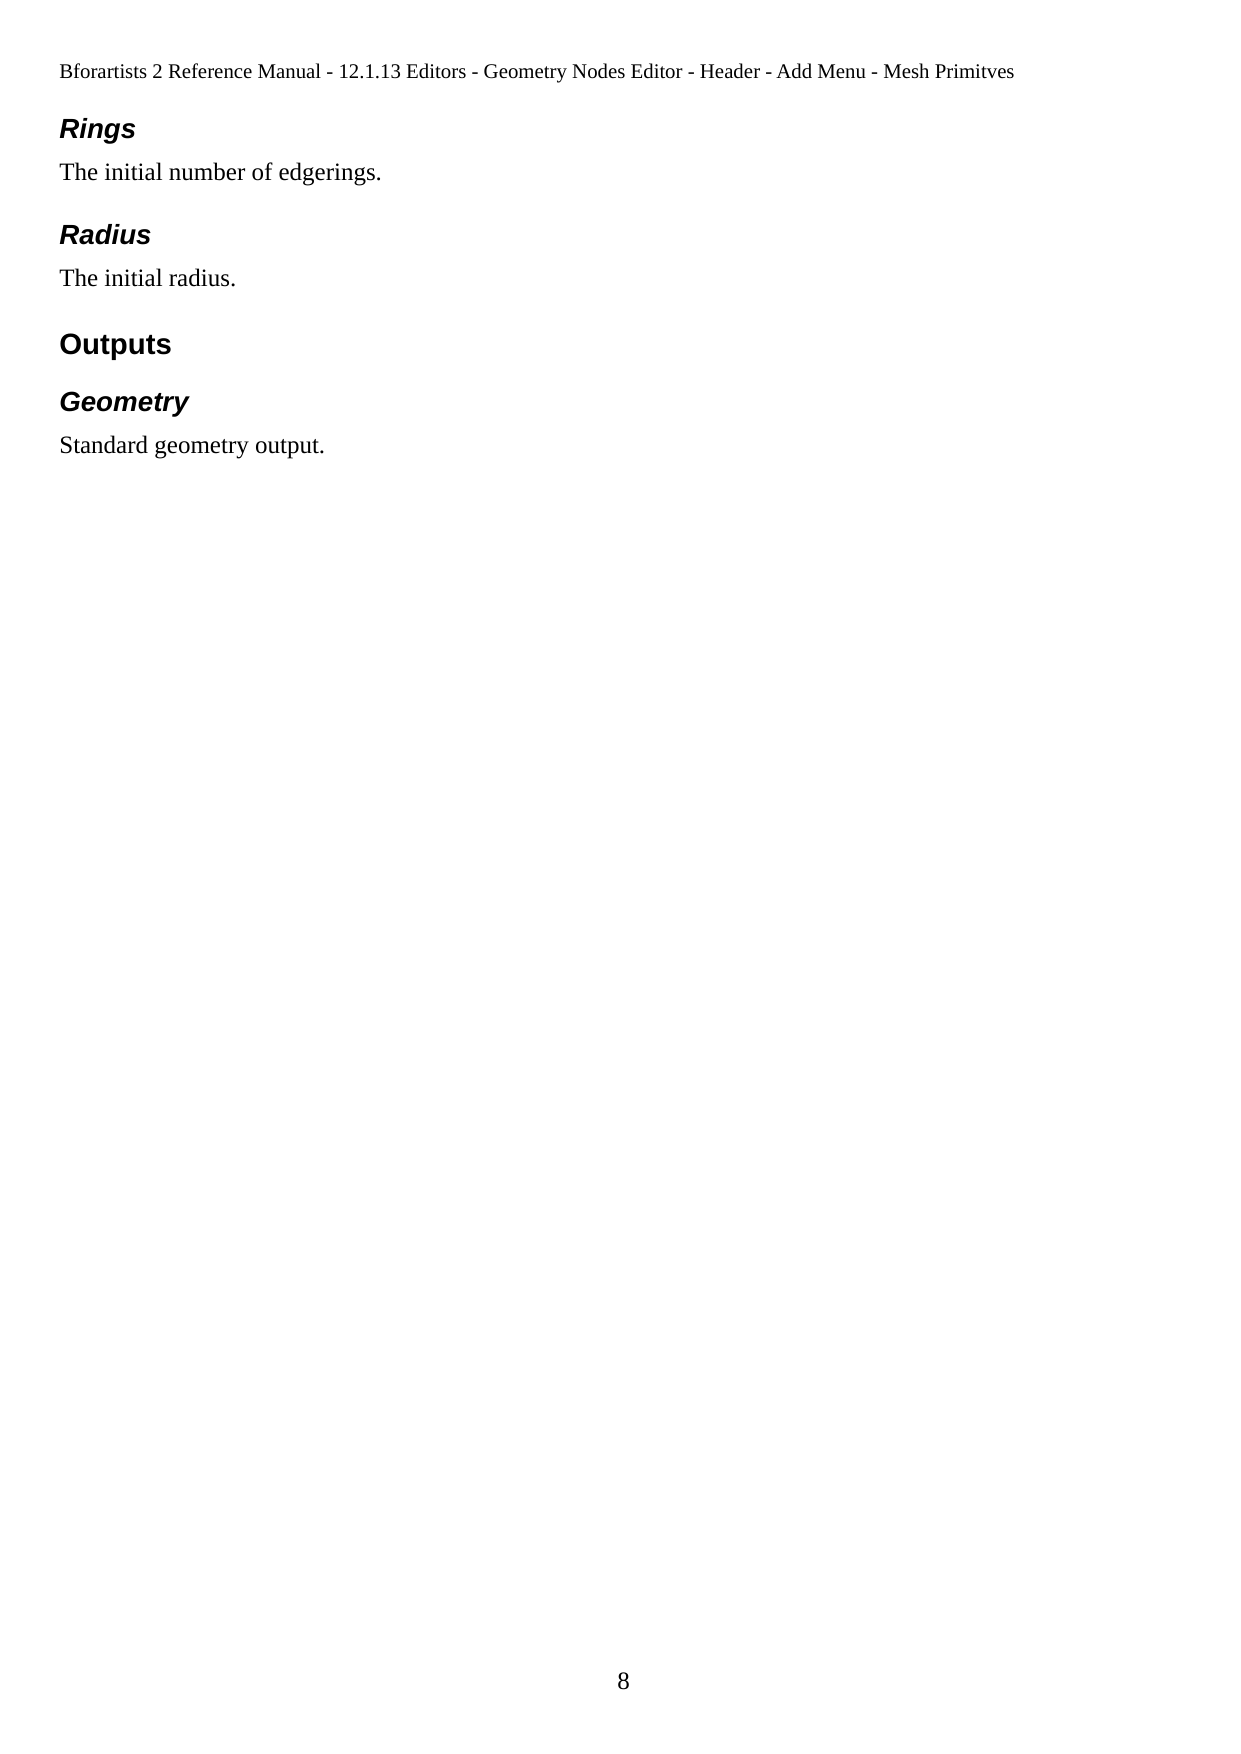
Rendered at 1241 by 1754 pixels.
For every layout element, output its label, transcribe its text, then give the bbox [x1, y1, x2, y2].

subtitle Radius [59, 218, 1181, 250]
subtitle Outputs [59, 327, 1181, 360]
subtitle Geometry [59, 385, 1181, 417]
text The initial radius. [59, 263, 1181, 292]
subtitle Rings [59, 113, 1181, 144]
text Standard geometry output. [59, 430, 1181, 458]
text The initial number of edgerings. [59, 157, 1181, 186]
